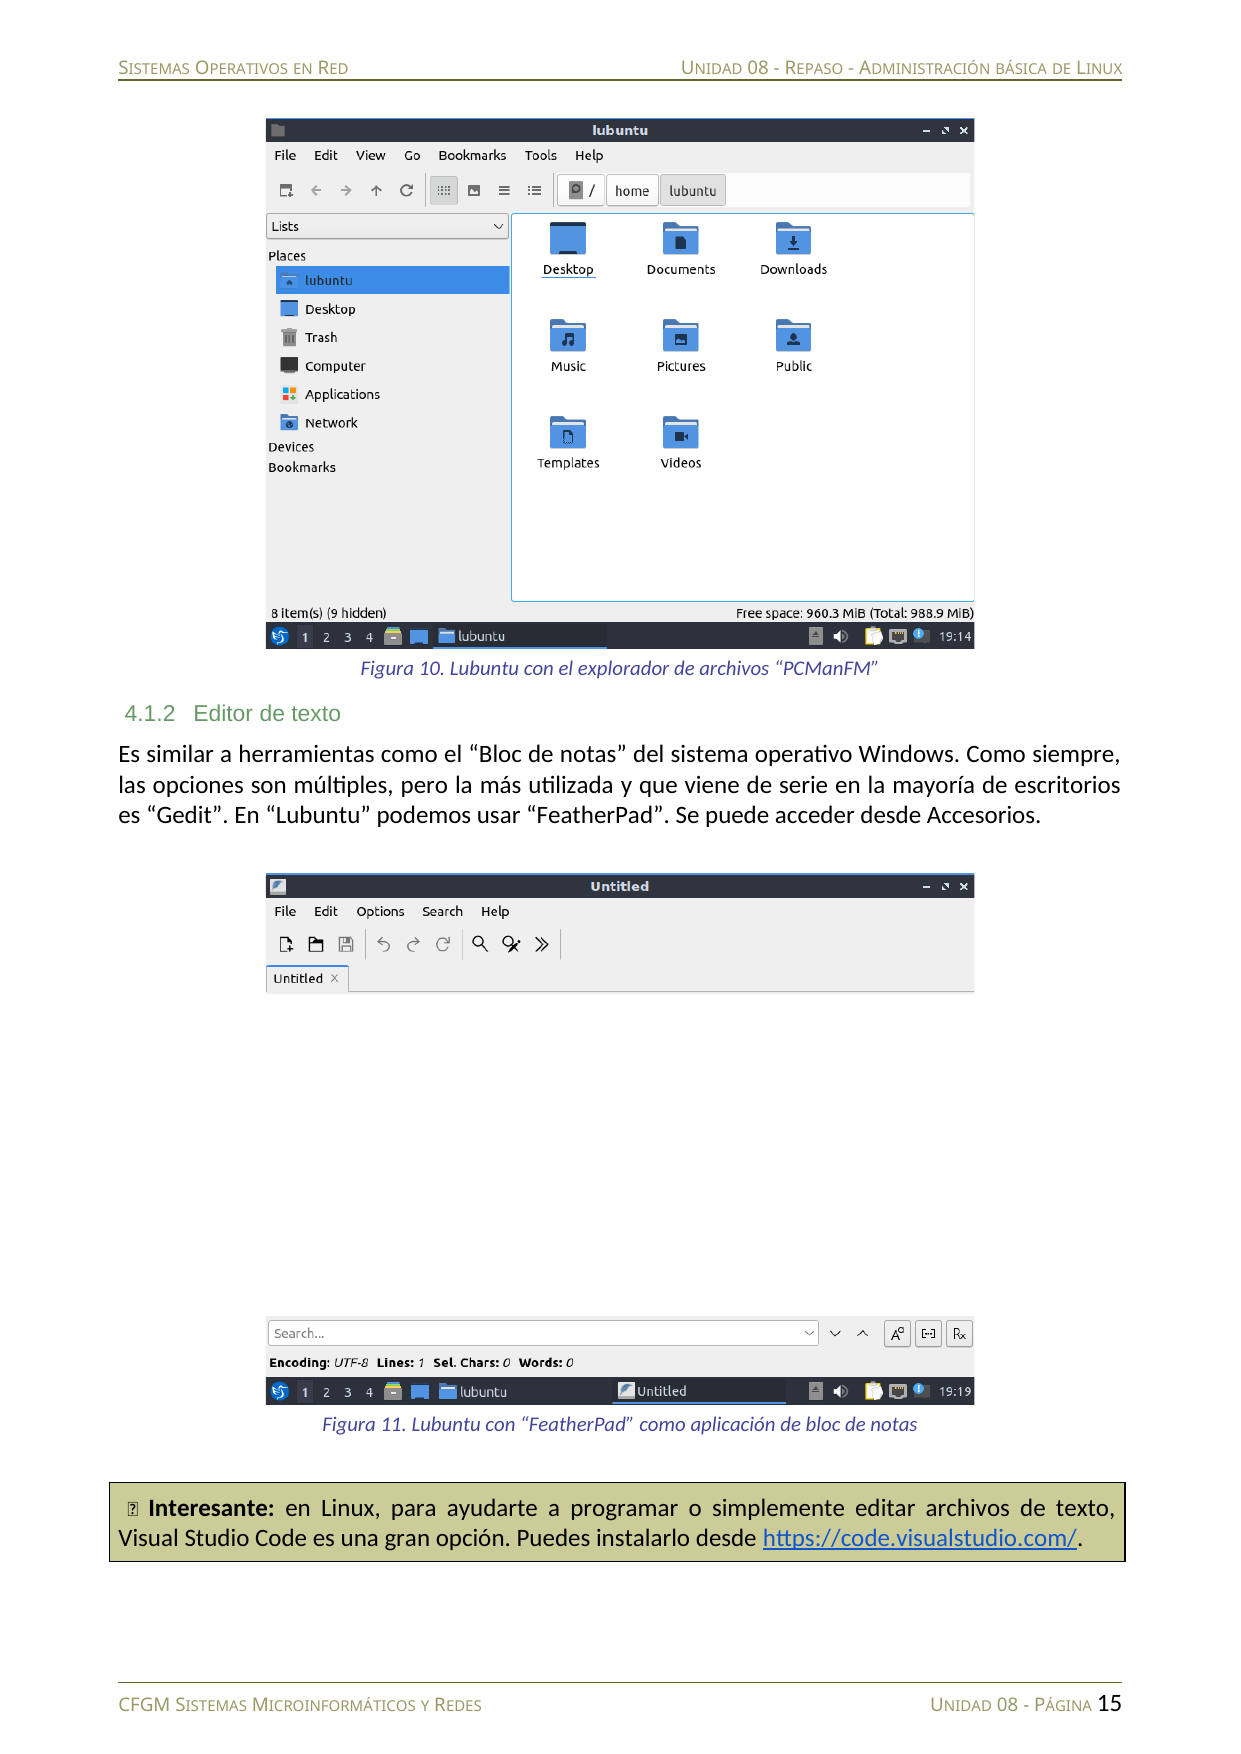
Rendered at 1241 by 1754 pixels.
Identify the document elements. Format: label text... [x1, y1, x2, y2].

picture [265, 118, 975, 649]
subtitle Editor de texto [118, 700, 1122, 726]
text Figura 10. Lubuntu con el explorador de archivos “PCManFM” [118, 656, 1122, 681]
text 💬 Interesante: en Linux, para ayudarte a programar o simplemente editar archivos de texto, Visual Studio Code es una gran opción. Puedes instalarlo desde https://code.visualstudio.com/. [110, 1483, 1124, 1561]
text Es similar a herramientas como el “Bloc de notas” del sistema operativo Windows. Como siempre, las opciones son múltiples, pero la más utilizada y que viene de serie en la mayoría de escritorios es “Gedit”. En “Lubuntu” podemos usar “FeatherPad”. Se puede acceder desde Accesorios. [118, 738, 1122, 830]
text Figura 11. Lubuntu con “FeatherPad” como aplicación de bloc de notas [118, 1411, 1122, 1436]
picture [265, 873, 975, 1405]
